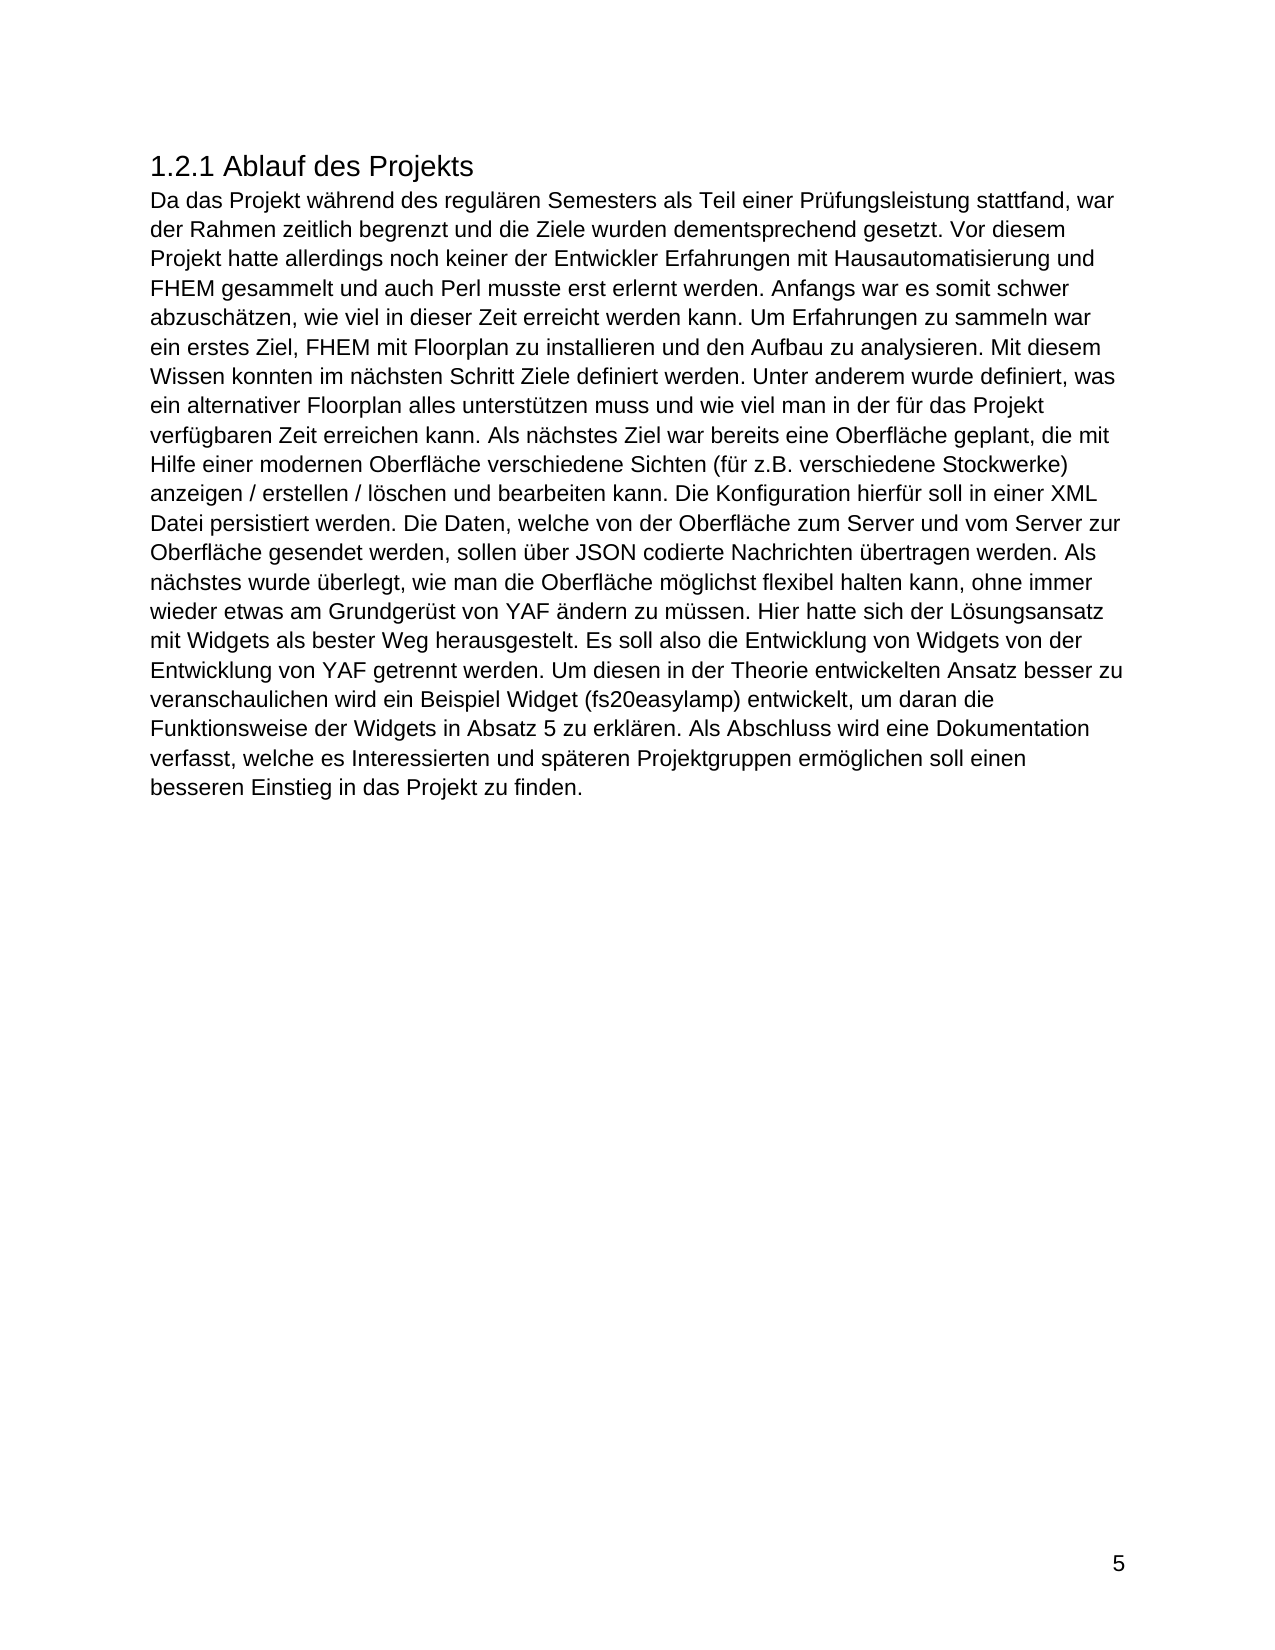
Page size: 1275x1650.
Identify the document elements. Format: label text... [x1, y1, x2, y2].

subtitle 1.2.1 Ablauf des Projekts [150, 150, 1125, 183]
text Da das Projekt während des regulären Semesters als Teil einer Prüfungsleistung stattfand, war der Rahmen zeitlich begrenzt und die Ziele wurden dementsprechend gesetzt. Vor diesem Projekt hatte allerdings noch keiner der Entwickler Erfahrungen mit Hausautomatisierung und FHEM gesammelt und auch Perl musste erst erlernt werden. Anfangs war es somit schwer abzuschätzen, wie viel in dieser Zeit erreicht werden kann. Um Erfahrungen zu sammeln war ein erstes Ziel, FHEM mit Floorplan zu installieren und den Aufbau zu analysieren. Mit diesem Wissen konnten im nächsten Schritt Ziele definiert werden. Unter anderem wurde definiert, was ein alternativer Floorplan alles unterstützen muss und wie viel man in der für das Projekt verfügbaren Zeit erreichen kann. Als nächstes Ziel war bereits eine Oberfläche geplant, die mit Hilfe einer modernen Oberfläche verschiedene Sichten (für z.B. verschiedene Stockwerke) anzeigen / erstellen / löschen und bearbeiten kann. Die Konfiguration hierfür soll in einer XML Datei persistiert werden. Die Daten, welche von der Oberfläche zum Server und vom Server zur Oberfläche gesendet werden, sollen über JSON codierte Nachrichten übertragen werden. Als nächstes wurde überlegt, wie man die Oberfläche möglichst flexibel halten kann, ohne immer wieder etwas am Grundgerüst von YAF ändern zu müssen. Hier hatte sich der Lösungsansatz mit Widgets als bester Weg herausgestelt. Es soll also die Entwicklung von Widgets von der Entwicklung von YAF getrennt werden. Um diesen in der Theorie entwickelten Ansatz besser zu veranschaulichen wird ein Beispiel Widget (fs20easylamp) entwickelt, um daran die Funktionsweise der Widgets in Absatz 5 zu erklären. Als Abschluss wird eine Dokumentation verfasst, welche es Interessierten und späteren Projektgruppen ermöglichen soll einen besseren Einstieg in das Projekt zu finden. [150, 187, 1125, 801]
